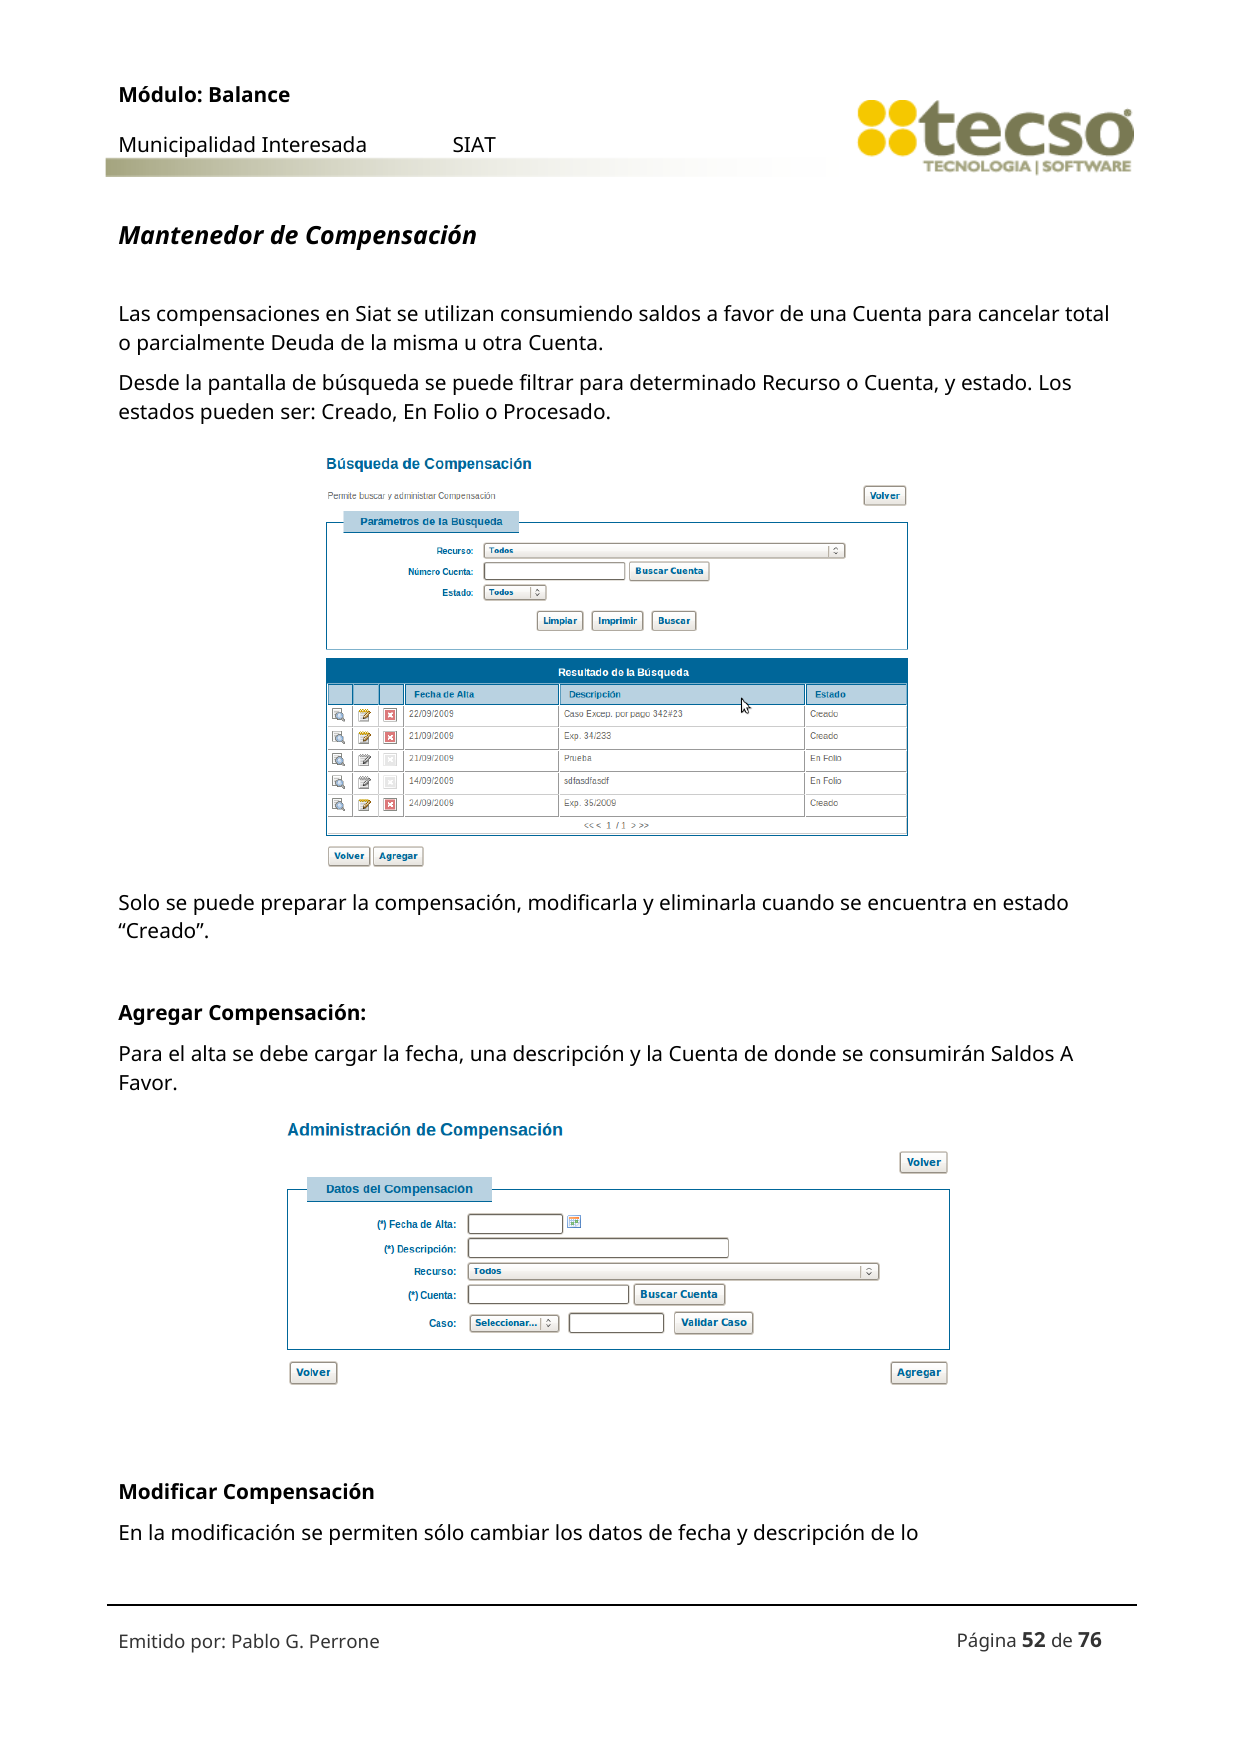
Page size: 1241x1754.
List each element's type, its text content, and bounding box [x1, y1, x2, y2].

text Modificar Compensación [118, 1477, 1122, 1506]
text Las compensaciones en Siat se utilizan consumiendo saldos a favor de una Cuenta para cancelar total o parcialmente Deuda de la misma u otra Cuenta. [118, 299, 1122, 356]
text Agregar Compensación: [118, 998, 1122, 1027]
text Para el alta se debe cargar la fecha, una descripción y la Cuenta de donde se consumirán Saldos A Favor. [118, 1039, 1122, 1096]
picture [105, 100, 1134, 177]
picture [319, 452, 921, 872]
picture [275, 1120, 965, 1402]
subtitle Mantenedor de Compensación [118, 218, 1122, 252]
text Solo se puede preparar la compensación, modificarla y eliminarla cuando se encuentra en estado “Creado”. [118, 888, 1122, 945]
text En la modificación se permiten sólo cambiar los datos de fecha y descripción de lo [118, 1518, 1122, 1547]
text Desde la pantalla de búsqueda se puede filtrar para determinado Recurso o Cuenta, y estado. Los estados pueden ser: Creado, En Folio o Procesado. [118, 368, 1122, 425]
